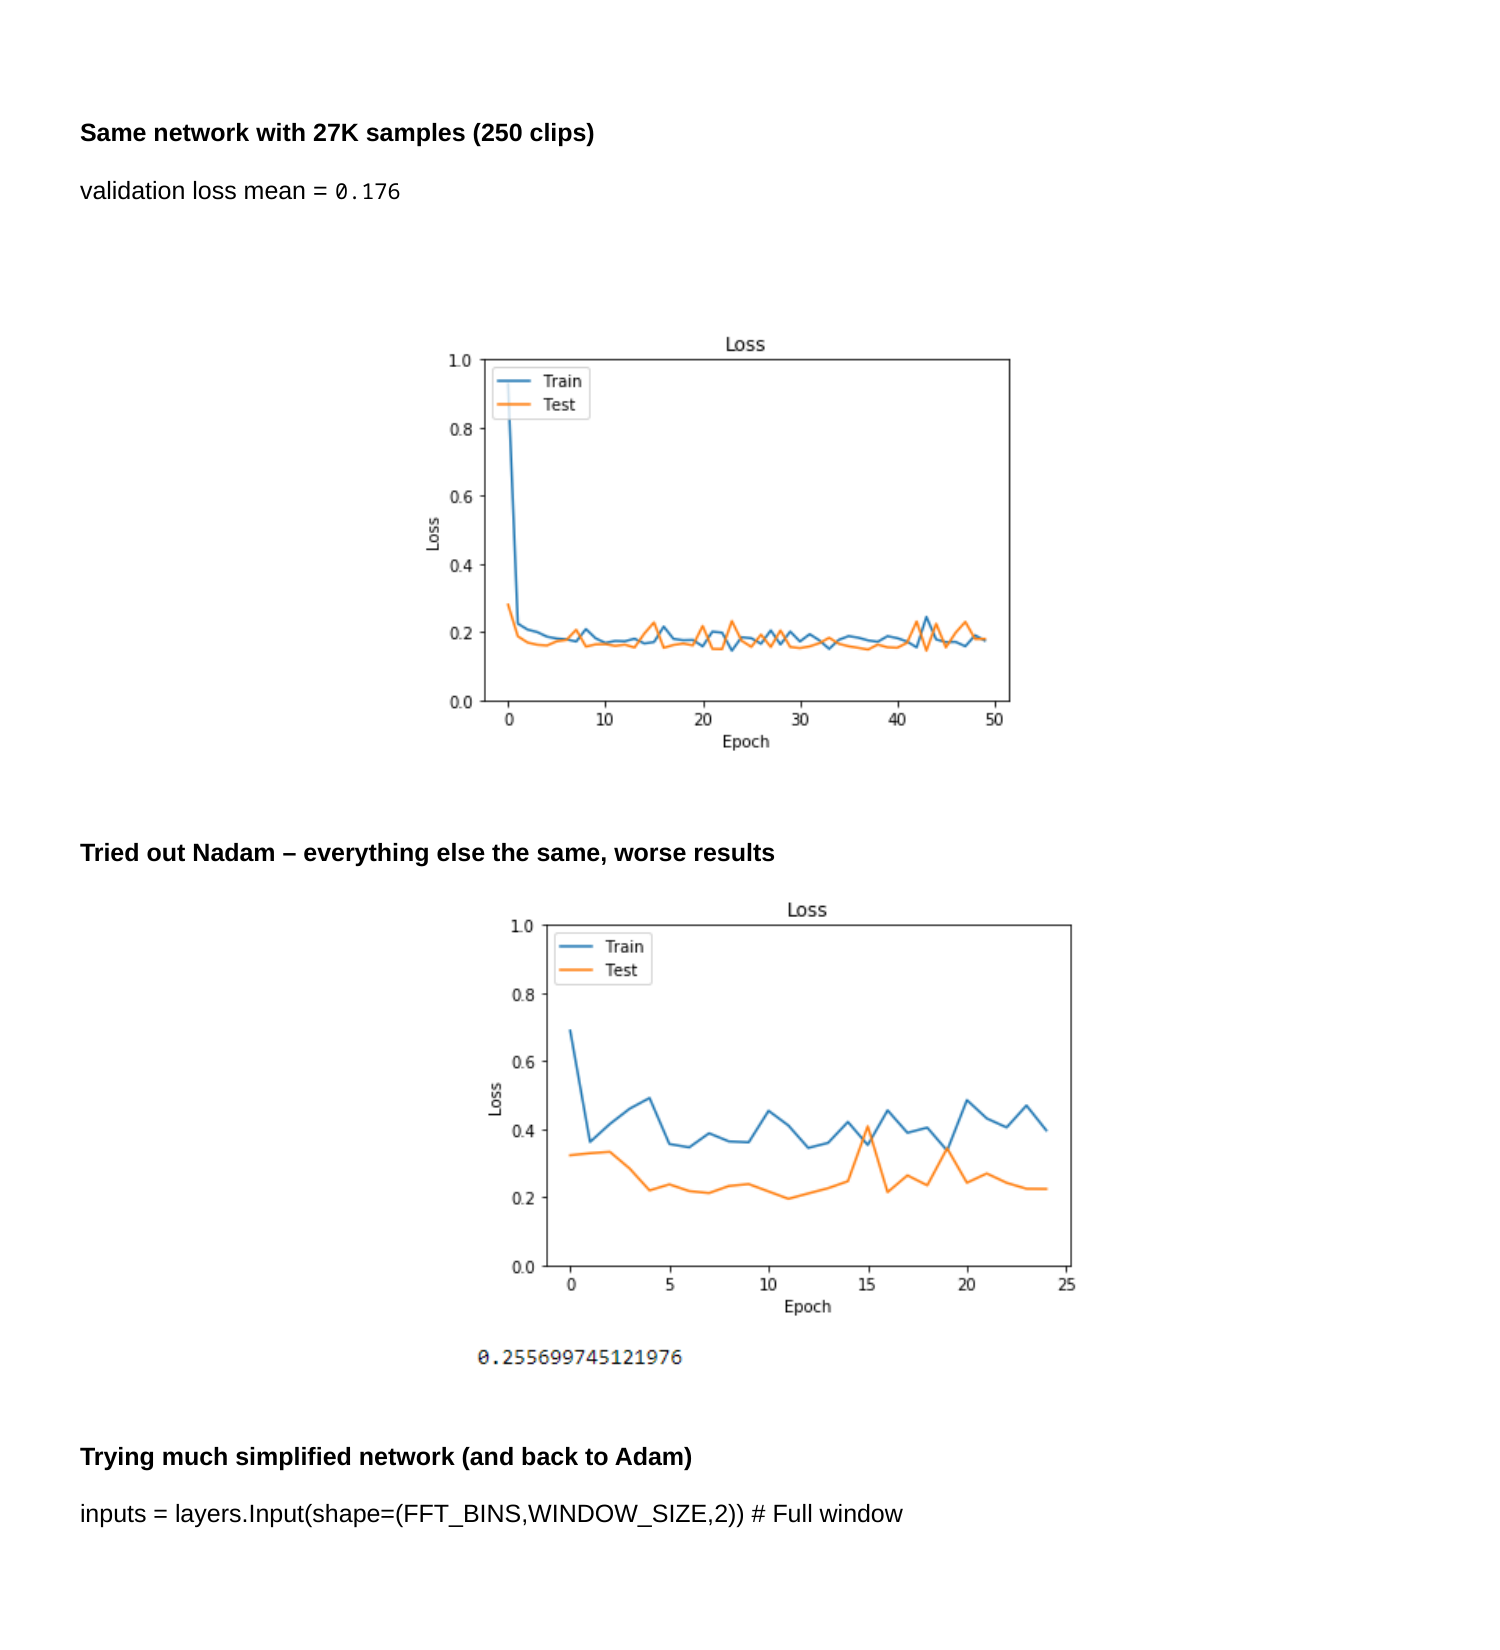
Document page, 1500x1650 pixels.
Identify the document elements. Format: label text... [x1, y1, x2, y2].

picture [403, 320, 1125, 765]
picture [423, 895, 1105, 1380]
text Trying much simplified network (and back to Adam) [80, 1442, 1448, 1470]
text Tried out Nadam – everything else the same, worse results [80, 838, 1448, 867]
text validation loss mean = 0.176 [80, 176, 1448, 205]
text Same network with 27K samples (250 clips) [80, 118, 1448, 147]
text inputs = layers.Input(shape=(FFT_BINS,WINDOW_SIZE,2)) # Full window [80, 1499, 1448, 1528]
